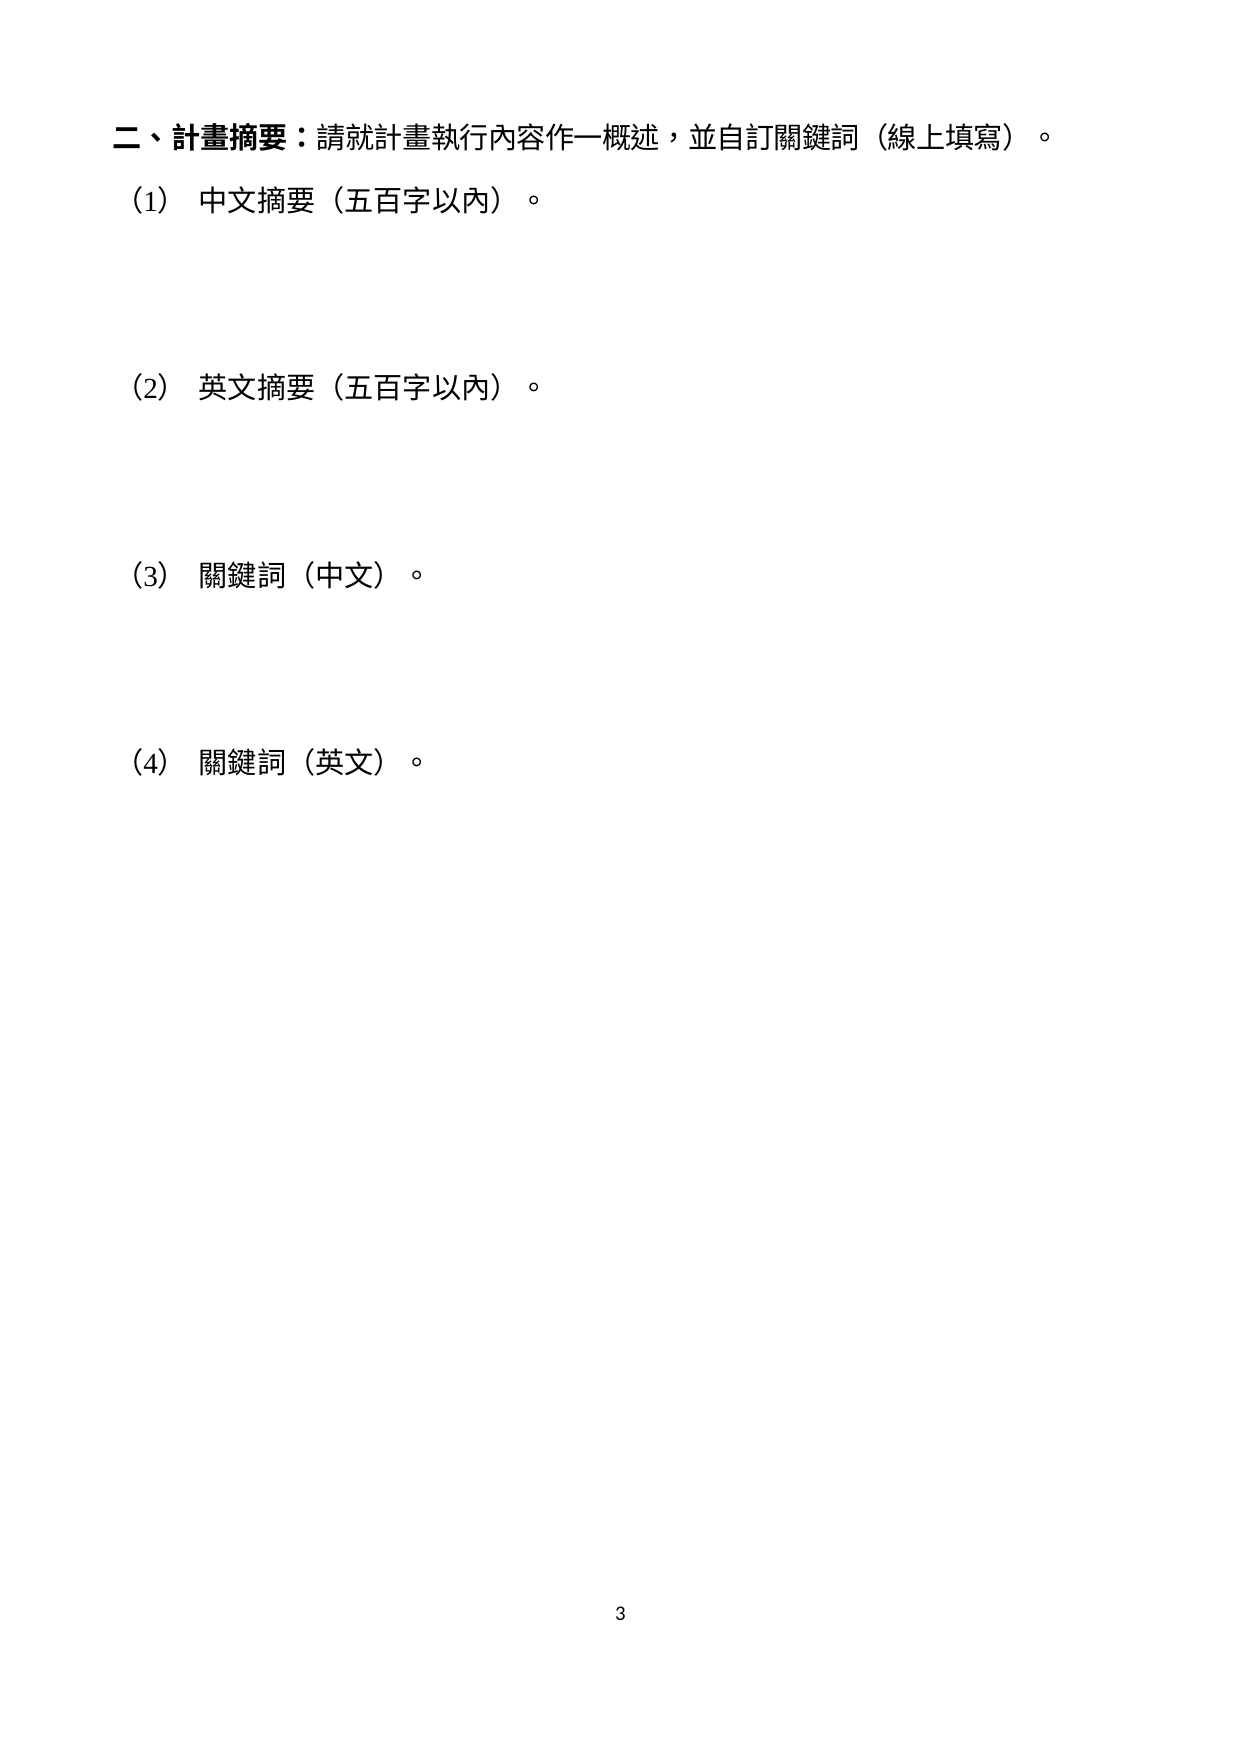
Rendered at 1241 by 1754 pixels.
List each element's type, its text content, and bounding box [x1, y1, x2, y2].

list 英文摘要（五百字以內）。 [114, 344, 1128, 407]
list 關鍵詞（英文）。 [114, 719, 1128, 782]
list 中文摘要（五百字以內）。 [114, 157, 1128, 219]
text 二、計畫摘要：請就計畫執行內容作一概述，並自訂關鍵詞（線上填寫）。 [112, 94, 1128, 157]
list 關鍵詞（中文）。 [114, 532, 1128, 594]
